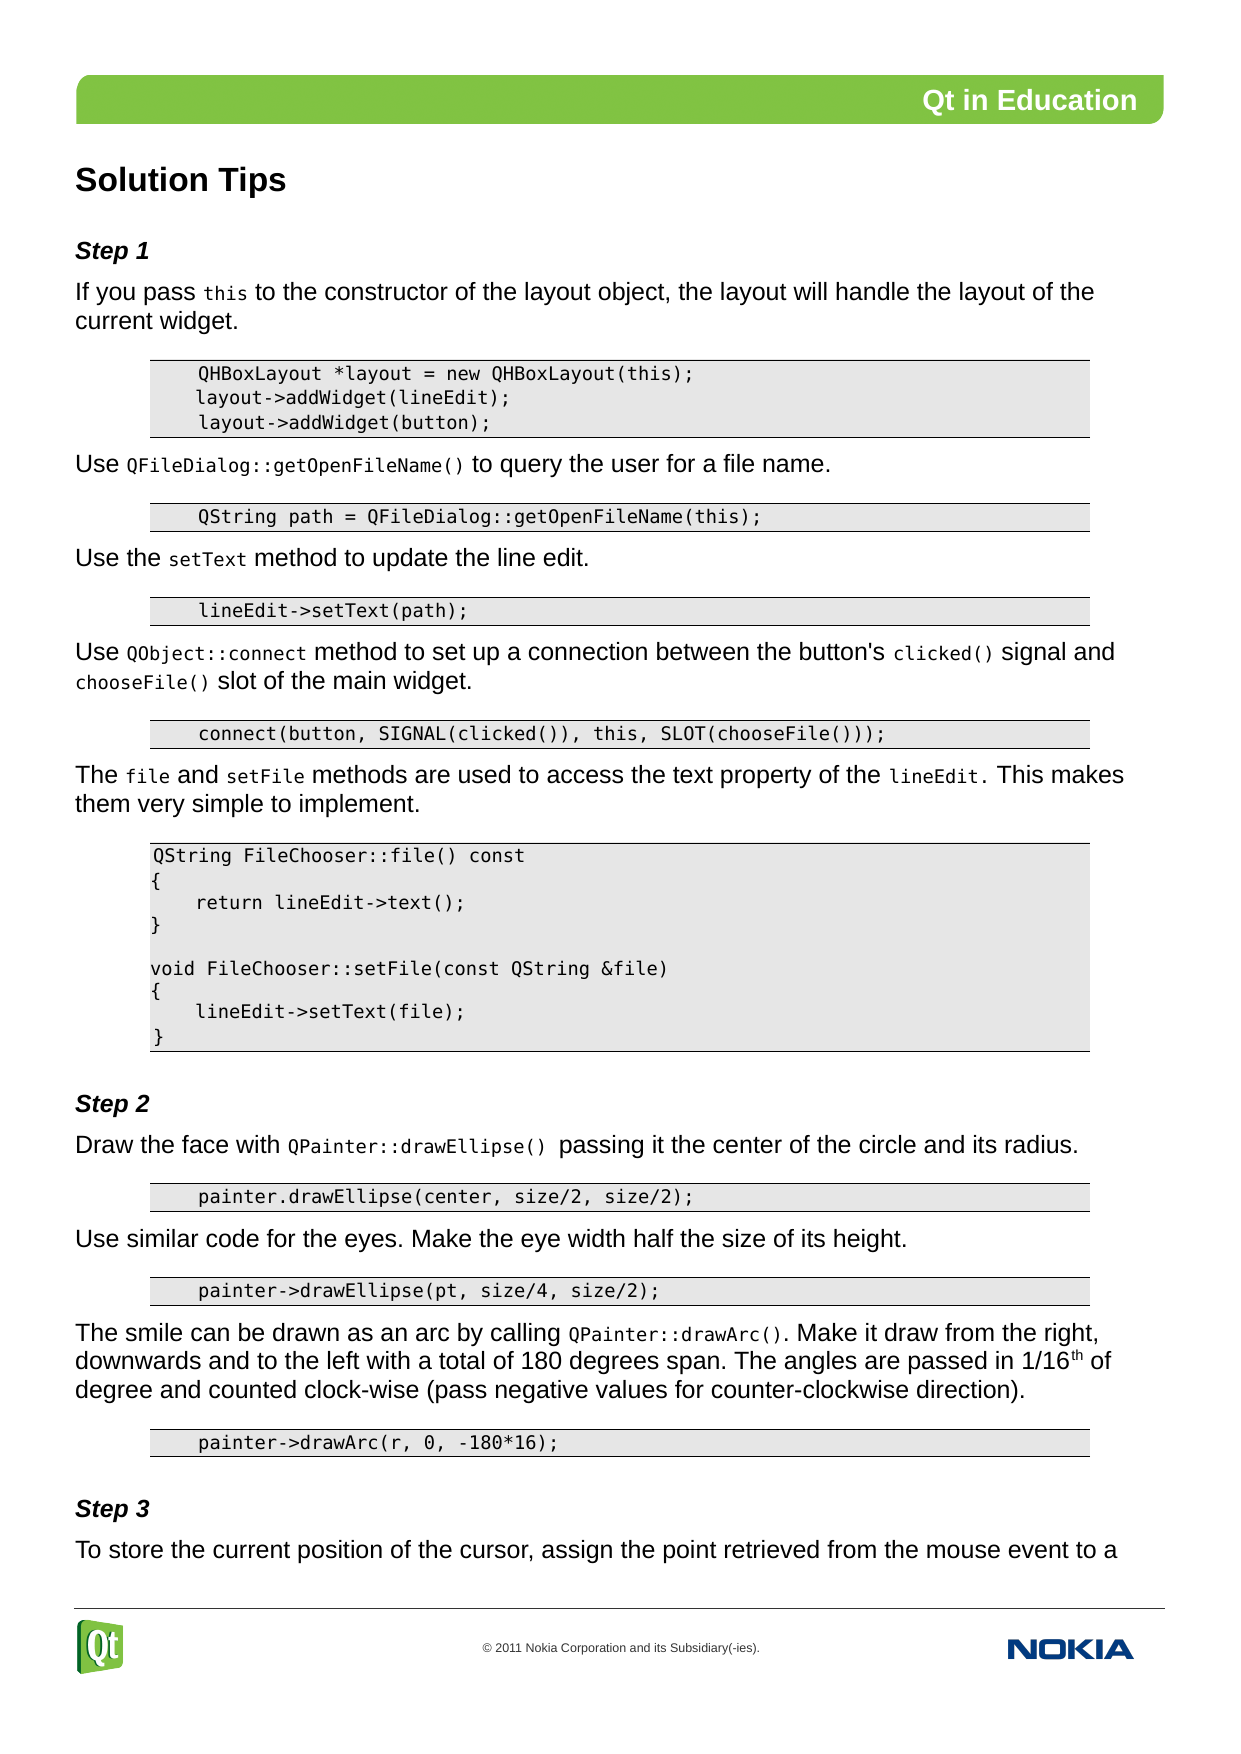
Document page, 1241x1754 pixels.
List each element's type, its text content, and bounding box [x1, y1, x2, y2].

text connect(button, SIGNAL(clicked()), this, SLOT(chooseFile())); [150, 721, 1090, 748]
text Use QObject::connect method to set up a connection between the button's clicked() signal and chooseFile() slot of the main widget. [75, 637, 1165, 695]
text { [150, 980, 1090, 1002]
text layout->addWidget(lineEdit); [150, 387, 1090, 409]
text { [150, 870, 1090, 892]
picture [73, 1615, 127, 1679]
picture [76, 75, 1164, 124]
text return lineEdit->text(); [150, 892, 1090, 914]
text painter->drawEllipse(pt, size/4, size/2); [150, 1278, 1090, 1305]
text QString FileChooser::file() const [150, 844, 1090, 870]
text layout->addWidget(button); [150, 409, 1090, 437]
text Draw the face with QPainter::drawEllipse() passing it the center of the circle and its radius. [75, 1130, 1165, 1158]
text Use similar code for the eyes. Make the eye width half the size of its height. [75, 1224, 1165, 1252]
text QHBoxLayout *layout = new QHBoxLayout(this); [150, 361, 1090, 387]
text Use QFileDialog::getOpenFileName() to query the user for a file name. [75, 449, 1165, 478]
text void FileChooser::setFile(const QString &file) [150, 958, 1090, 980]
text painter->drawArc(r, 0, -180*16); [150, 1430, 1090, 1456]
text Use the setText method to update the line edit. [75, 543, 1165, 572]
text The file and setFile methods are used to access the text property of the lineEdit. This makes them very simple to implement. [75, 760, 1165, 818]
text If you pass this to the constructor of the layout object, the layout will handle the layout of the current widget. [75, 277, 1165, 335]
text lineEdit->setText(path); [150, 598, 1090, 625]
subtitle Step 1 [75, 236, 1165, 265]
subtitle Solution Tips [75, 160, 1165, 199]
text QString path = QFileDialog::getOpenFileName(this); [150, 504, 1090, 531]
text The smile can be drawn as an arc by calling QPainter::drawArc(). Make it draw from the right, downwards and to the left with a total of 180 degrees span. The angles are passed in 1/16th of degree and counted clock-wise (pass negative values for counter-clockwise direction). [75, 1318, 1165, 1404]
picture [978, 1610, 1164, 1688]
text lineEdit->setText(file); [150, 1002, 1090, 1023]
text To store the current position of the cursor, assign the point retrieved from the mouse event to a [75, 1535, 1165, 1564]
subtitle Step 3 [75, 1494, 1165, 1523]
text painter.drawEllipse(center, size/2, size/2); [150, 1184, 1090, 1211]
subtitle Step 2 [75, 1089, 1165, 1117]
text } [150, 914, 1090, 936]
text } [150, 1023, 1090, 1051]
